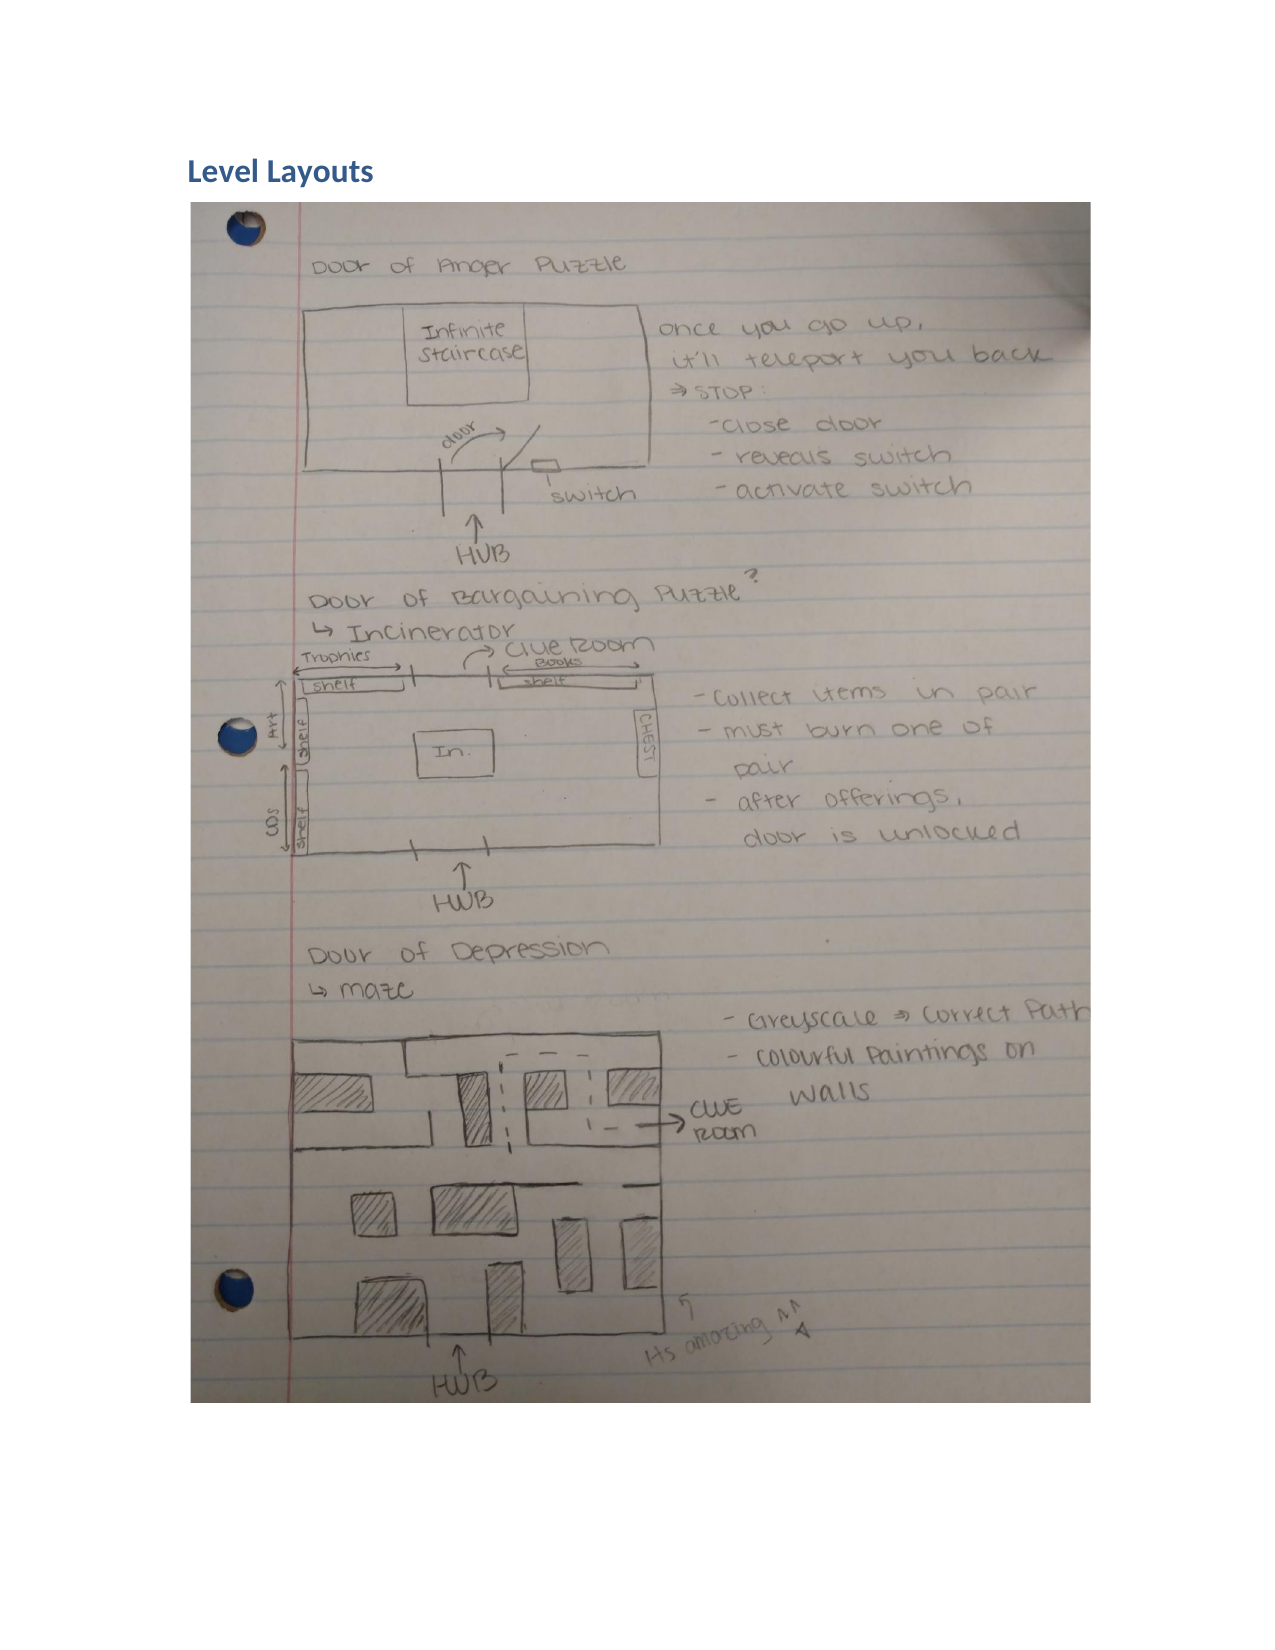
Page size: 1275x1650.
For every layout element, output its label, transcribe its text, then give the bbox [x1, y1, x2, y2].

picture [190, 202, 1091, 1403]
subtitle Level Layouts [187, 150, 1087, 191]
